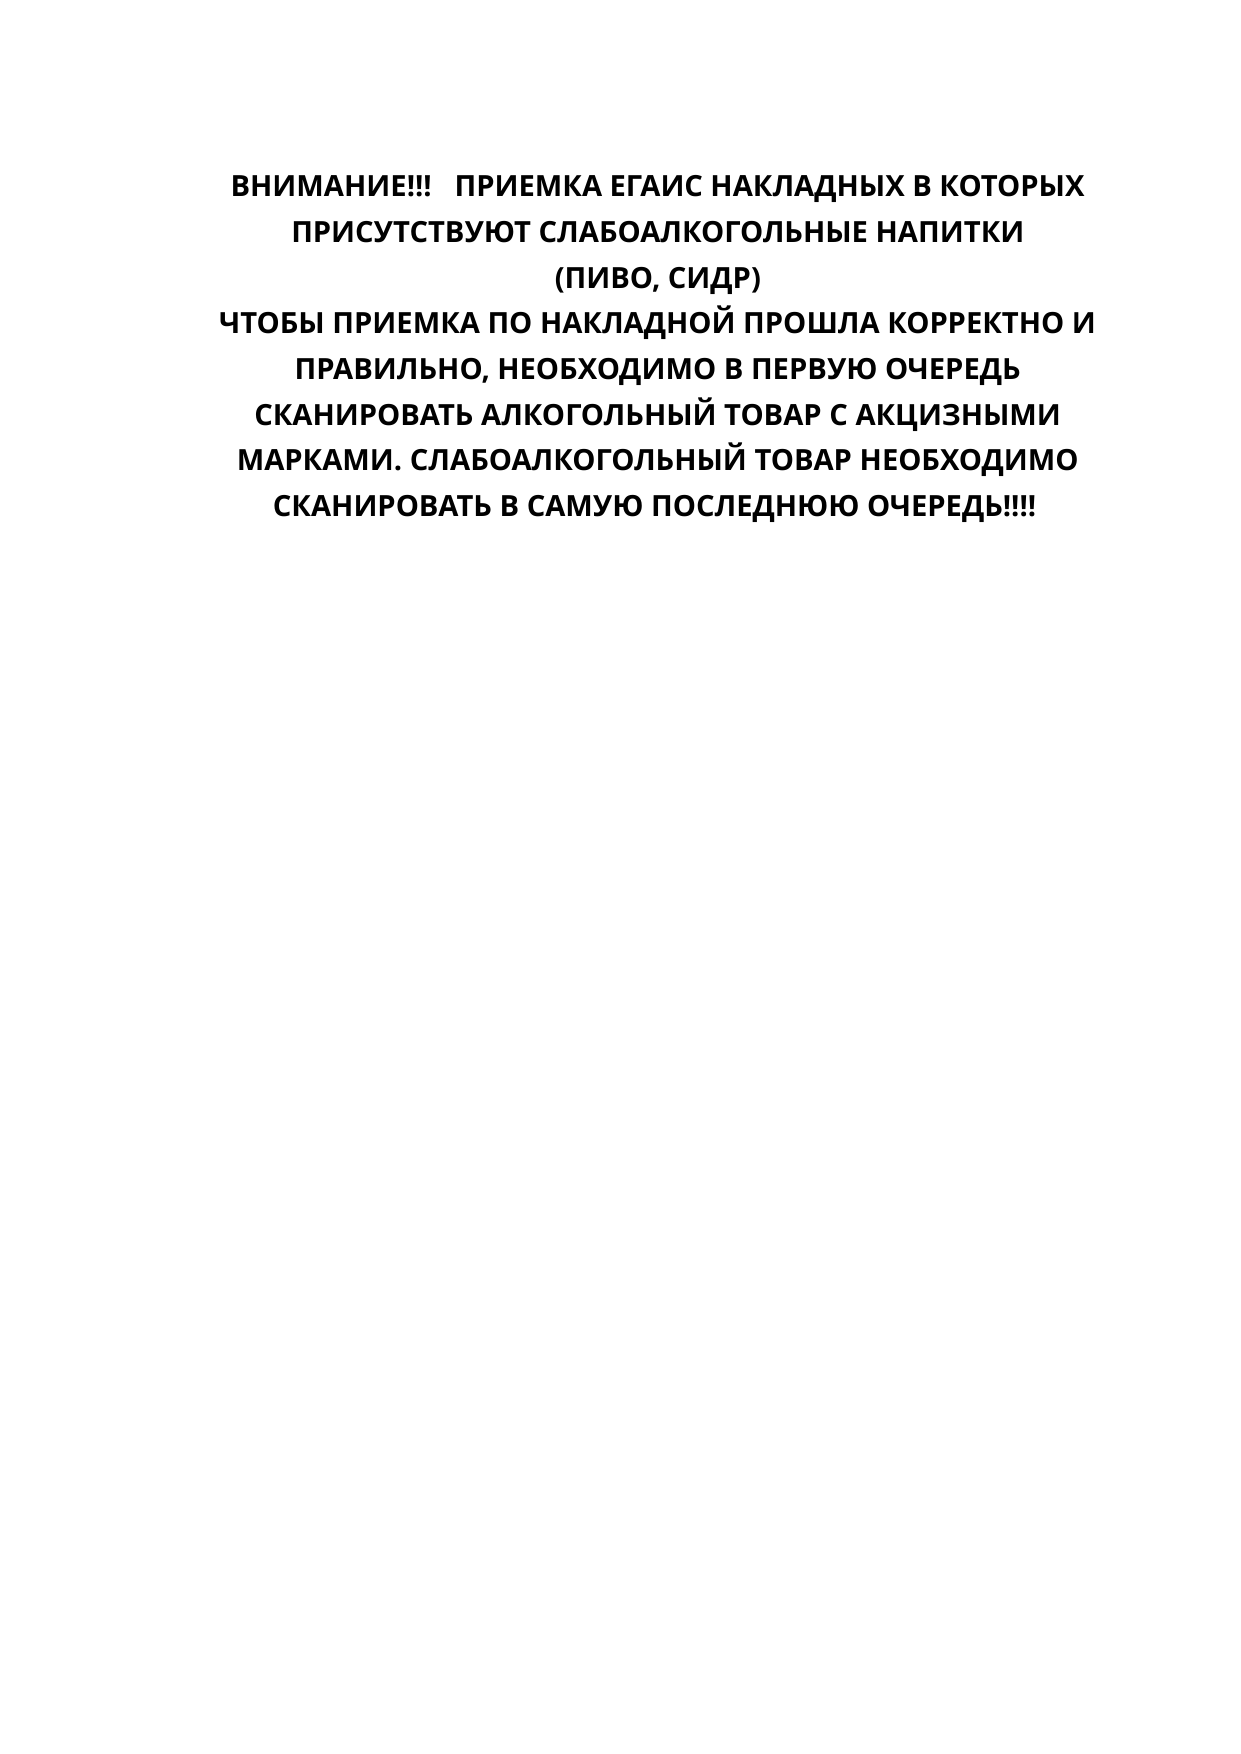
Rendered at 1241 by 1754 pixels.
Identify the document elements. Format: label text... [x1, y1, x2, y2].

list ВНИМАНИЕ!!! ПРИЕМКА ЕГАИС НАКЛАДНЫХ В КОТОРЫХ ПРИСУТСТВУЮТ СЛАБОАЛКОГОЛЬНЫЕ НАПИТКИ (ПИВО, СИДР) ЧТОБЫ ПРИЕМКА ПО НАКЛАДНОЙ ПРОШЛА КОРРЕКТНО И ПРАВИЛЬНО, НЕОБХОДИМО В ПЕРВУЮ ОЧЕРЕДЬ СКАНИРОВАТЬ АЛКОГОЛЬНЫЙ ТОВАР С АКЦИЗНЫМИ МАРКАМИ. СЛАБОАЛКОГОЛЬНЫЙ ТОВАР НЕОБХОДИМО СКАНИРОВАТЬ В САМУЮ ПОСЛЕДНЮЮ ОЧЕРЕДЬ!!!! [156, 166, 1122, 525]
